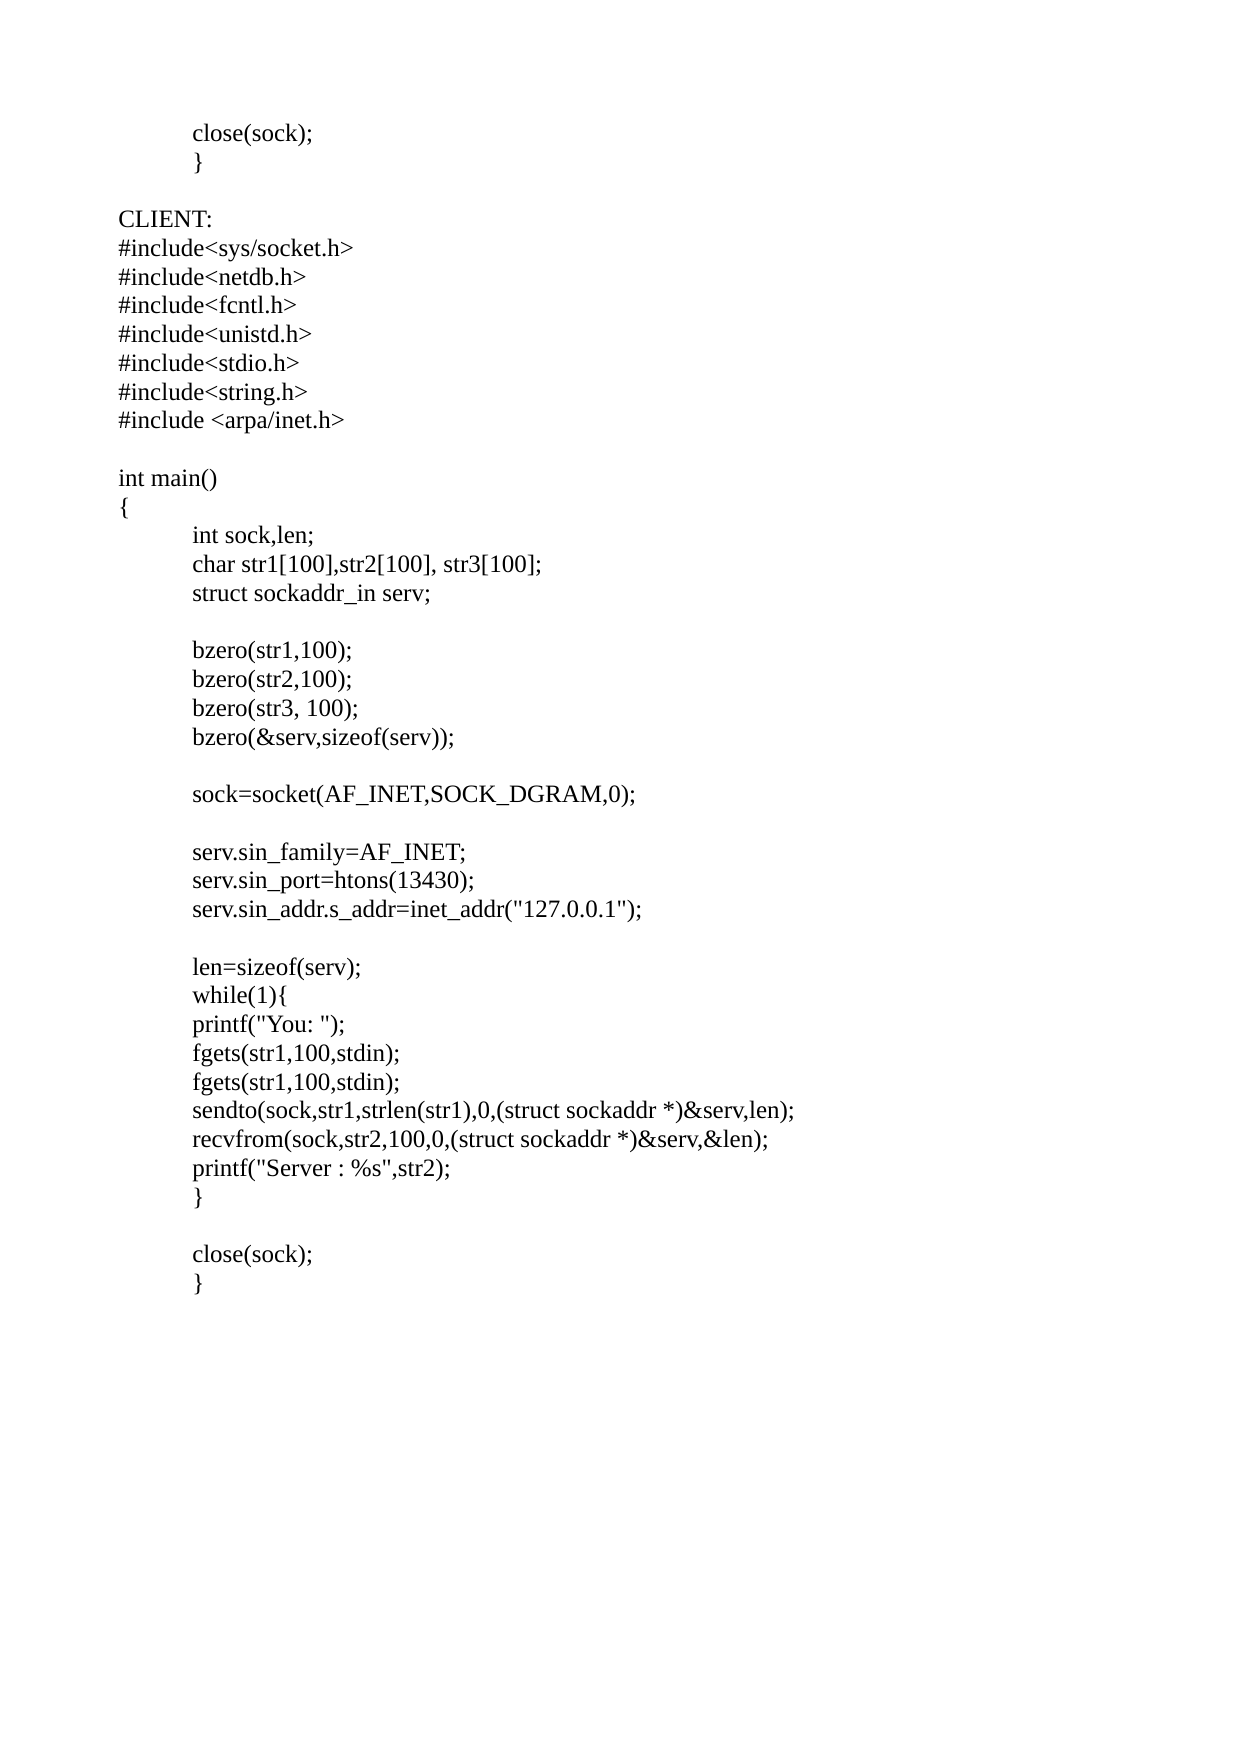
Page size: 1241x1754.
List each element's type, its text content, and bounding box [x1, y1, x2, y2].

text int sock,len; [118, 521, 1122, 549]
text len=sizeof(serv); [118, 952, 1122, 981]
text bzero(str3, 100); [118, 693, 1122, 722]
text printf("Server : %s",str2); [118, 1153, 1122, 1182]
text #include<sys/socket.h> [118, 233, 1122, 262]
text } [118, 147, 1122, 176]
text } [118, 1182, 1122, 1211]
text #include<netdb.h> [118, 262, 1122, 291]
text while(1){ [118, 981, 1122, 1009]
text #include<string.h> [118, 377, 1122, 406]
text close(sock); [118, 1239, 1122, 1268]
text sock=socket(AF_INET,SOCK_DGRAM,0); [118, 779, 1122, 808]
text close(sock); [118, 118, 1122, 147]
text CLIENT: [118, 204, 1122, 233]
text sendto(sock,str1,strlen(str1),0,(struct sockaddr *)&serv,len); [118, 1096, 1122, 1124]
text #include<fcntl.h> [118, 291, 1122, 319]
text fgets(str1,100,stdin); [118, 1038, 1122, 1067]
text { [118, 492, 1122, 521]
text } [118, 1268, 1122, 1297]
text bzero(&serv,sizeof(serv)); [118, 722, 1122, 751]
text serv.sin_family=AF_INET; [118, 837, 1122, 866]
text serv.sin_addr.s_addr=inet_addr("127.0.0.1"); [118, 894, 1122, 923]
text #include<unistd.h> [118, 319, 1122, 348]
text char str1[100],str2[100], str3[100]; [118, 549, 1122, 578]
text fgets(str1,100,stdin); [118, 1067, 1122, 1096]
text struct sockaddr_in serv; [118, 578, 1122, 607]
text #include <arpa/inet.h> [118, 406, 1122, 434]
text #include<stdio.h> [118, 348, 1122, 377]
text bzero(str2,100); [118, 664, 1122, 693]
text bzero(str1,100); [118, 636, 1122, 664]
text int main() [118, 463, 1122, 492]
text recvfrom(sock,str2,100,0,(struct sockaddr *)&serv,&len); [118, 1124, 1122, 1153]
text serv.sin_port=htons(13430); [118, 866, 1122, 894]
text printf("You: "); [118, 1009, 1122, 1038]
